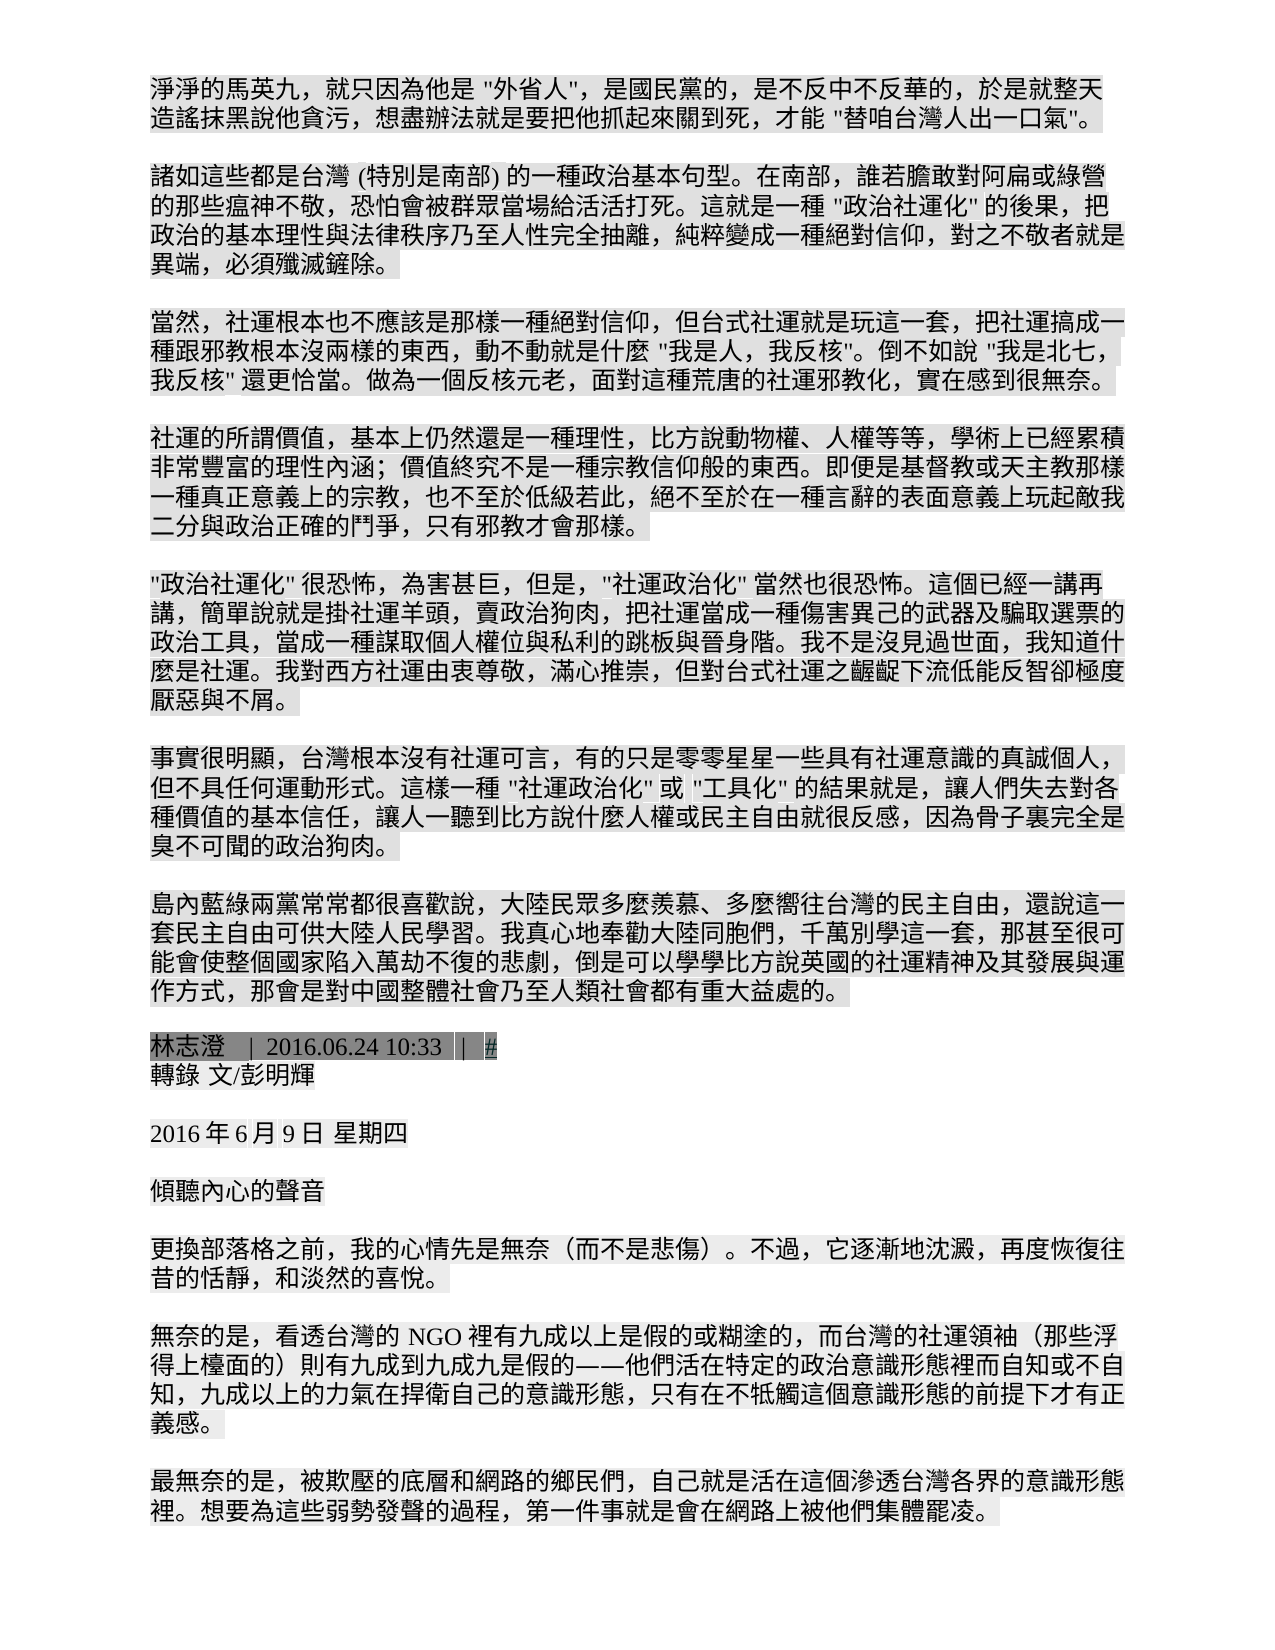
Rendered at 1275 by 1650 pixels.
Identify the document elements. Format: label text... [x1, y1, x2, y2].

text 林志澄 | 2016.06.24 10:33 | # [150, 1032, 1125, 1061]
text 轉錄 文/彭明輝 2016年6月9日 星期四 傾聽內心的聲音 更換部落格之前，我的心情先是無奈（而不是悲傷）。不過，它逐漸地沈澱，再度恢復往昔的恬靜，和淡然的喜悅。 無奈的是，看透台灣的 NGO 裡有九成以上是假的或糊塗的，而台灣的社運領袖（那些浮得上檯面的）則有九成到九成九是假的——他們活在特定的政治意識形態裡而自知或不自知，九成以上的力氣在捍衛自己的意識形態，只有在不牴觸這個意識形態的前提下才有正義感。 最無奈的是，被欺壓的底層和網路的鄉民們，自己就是活在這個滲透台灣各界的意識形態裡。想要為這些弱勢發聲的過程，第一件事就是會在網路上被他們集體罷凌。 我不想自討沒趣，因此退回書房，根據我所看到的現實，重新務實地思索能為自己做什麼，能為家人做什麼，能為這塊土地做什麼。 現實一直在變，理想不能不跟著變，否則就是陷入僵化的意識形態與教條而不自知。 一、跟社運圈脫鉤 今天看到一則新媒體的報導，先是一喜：它竟然還活著？！仔細看了幾則報導和董事會名單，終究還是失望——它還是逃不出那個遍藏在台灣社會各個角落裡的意識形態。 連最後一個有理想，不會因為財務負擔而陷入現實泥沼的媒體，都還是不自覺地（至少一腳）陷入那個侵蝕台灣正義感的意識形態裡。 前幾天看到一位副教授的一系列文章，喜出望外地發現還有人在堅持研究、介紹法蘭克福學派的（左翼）批判理論。仔細讀下去，也是藏著這一股浸透台灣社會的意識形態。 這股意識形態是由一大群學術界的早期大老耗盡一生心血打造的，為了建立特定的「台灣人意識」而不惜以偏概全，甚至顛倒是非，因而會將台灣帶向越來越封閉、狹隘而窒息的死巷，使得台灣在現實與理想上都越來越沒有出路。 但是，目前它已經佈滿學術界以及運動圈，如果你寫文章去批判它，24小時內會湧進數十萬筆「未審先判」的死刑通知書。 這個意識形態已經徹底取代了戒嚴時期第一代社運圈的理念和堅持，也徹底失去社會主義（左翼）的理想與嚴厲的自我規範（運動倫理）。 甚至連自稱極端左翼的年輕社運份子（其實也已經四十歲），也已經忘記當年老左翼教他們的基本運動倫理。 面對這樣的現實條件，我有能力去「力挽狂瀾」嗎？還是別自欺地「螳臂當車」，當砲灰？ [150, 1061, 1125, 1554]
text 前文提到，八零年代中期，阿扁巡迴台灣全島演說，每一場演講都對天發誓說這輩子絕對不會參與選舉，誓言將以草根群眾運動改造台灣、推翻國民黨政府。新潮流系更是如此，原本每天強烈批判黨外公職人員，說他們參與體制內的選舉乃是缺乏理想，只想著個人權位，傷害了反對運動不妥協的精神；想不到才三、五年後，大約八零年代末，新潮流自己也開始心癢難耐，躍躍欲試，準備參與選舉，改口說參與選舉是一種體制內的 "革命"，說要把社運絕不妥協的公義精神給帶入政治。 林義雄叫大家要盯緊他們，看他們是否真的做到這樣一種 "政治社運化"。我聽了覺得很恐怖。因為政治是政治，社運是社運，兩者基本上是兩回事。社運是挑戰現況，甚至不惜以身試法，走入監牢，藉以推展一種現況所極度欠缺的價值取向，比方說工運，比方說人權，比方說動物權，比方說反戰，反對軍火貿易，反核武等等等。但是，政治卻是一種在現行體制下的利害盤算，而且必須依法行事，而不光是著眼於某種特定價值。價值是一種信念 (belief)，利害盤算卻得拿起算盤來打一打，衡量得失輕重，然後才知道應該怎麼做或許比較好。 "政治社運化" 的結果往往就是民粹，就是法西斯，只要能討好一部份群眾，我就百般迎合，每天看網路風向、看民調辦事，而根本不考慮整體後果，也不考慮事情本身的對錯；只要我認為政治正確的，便是正義，不用討論，沒得商量，而且可為所欲為，不用管法律，不用管後果。你看，這個綠色的賊政府，一上台就撤告所謂太陽花；那樣重大的一種犯行，居然統統不需要受到任何法律調查與制裁，反而還成為追求民主的典範，為什麼？因為他們是 "我軍"，是 "愛(台灣) 國的"，是反中反華的，是痛罵 "支那賤畜" 的，這些全是島內的 "政治正確"；只要顏色對了，就可以把法律和基本秩序完全當成垃圾一般，完全凌駕於法律之上。 相反地，若是政治不正確，則不管怎麼做都不行，你若膽敢以身試法，包你吃不完兜著走。 難道你能想像，除了五十年前的文革時期，天底下還會有什麼國家會有這種荒唐事？難道你能想像，美國或英國國會或白宮或白金漢宮能容許被暴民侵入佔領，打砸搶之外還佔領了好幾星期，結果不但統統不受任何法律的任何管轄，完全豁免在法律之外，而且還被主流媒體普遍讚揚成一種民主典範。甚至佔領期間，國會領導人還得提出 "申請"，要求暴民 "接見"，跑進去對佔領的暴民慰問、致意，噓寒問暖，"冷氣夠冷嗎？" "晚上棉被夠用嗎？" "晚上需不需要送點宵夜來"...並且還對暴民表達敬意與謝意，說是偉大的民主奇蹟。有可能嗎？世界上有哪個國家有可能發生這種事嗎？ 你看，對阿扁也一樣，明明貪污洗錢至少數十億，甚至上百億，連他自己都公開承認的各種罪行，賊政府及其支持者卻奉若神明，硬說是無罪。因為在他們的認知裏，只要是 "我軍"，不管怎麼為非做歹都沒關係，因為他是代表 "台灣人" 的總統。然而，對於一個乾乾淨淨的馬英九，就只因為他是 "外省人"，是國民黨的，是不反中不反華的，於是就整天造謠抹黑說他貪污，想盡辦法就是要把他抓起來關到死，才能 "替咱台灣人出一口氣"。 諸如這些都是台灣 (特別是南部) 的一種政治基本句型。在南部，誰若膽敢對阿扁或綠營的那些瘟神不敬，恐怕會被群眾當場給活活打死。這就是一種 "政治社運化" 的後果，把政治的基本理性與法律秩序乃至人性完全抽離，純粹變成一種絕對信仰，對之不敬者就是異端，必須殲滅鏟除。 當然，社運根本也不應該是那樣一種絕對信仰，但台式社運就是玩這一套，把社運搞成一種跟邪教根本沒兩樣的東西，動不動就是什麼 "我是人，我反核"。倒不如說 "我是北七，我反核" 還更恰當。做為一個反核元老，面對這種荒唐的社運邪教化，實在感到很無奈。 社運的所謂價值，基本上仍然還是一種理性，比方說動物權、人權等等，學術上已經累積非常豐富的理性內涵；價值終究不是一種宗教信仰般的東西。即便是基督教或天主教那樣一種真正意義上的宗教，也不至於低級若此，絕不至於在一種言辭的表面意義上玩起敵我二分與政治正確的鬥爭，只有邪教才會那樣。 "政治社運化" 很恐怖，為害甚巨，但是，"社運政治化" 當然也很恐怖。這個已經一講再講，簡單說就是掛社運羊頭，賣政治狗肉，把社運當成一種傷害異己的武器及騙取選票的政治工具，當成一種謀取個人權位與私利的跳板與晉身階。我不是沒見過世面，我知道什麼是社運。我對西方社運由衷尊敬，滿心推崇，但對台式社運之齷齪下流低能反智卻極度厭惡與不屑。 事實很明顯，台灣根本沒有社運可言，有的只是零零星星一些具有社運意識的真誠個人，但不具任何運動形式。這樣一種 "社運政治化" 或 "工具化" 的結果就是，讓人們失去對各種價值的基本信任，讓人一聽到比方說什麼人權或民主自由就很反感，因為骨子裏完全是臭不可聞的政治狗肉。 島內藍綠兩黨常常都很喜歡說，大陸民眾多麼羨慕、多麼嚮往台灣的民主自由，還說這一套民主自由可供大陸人民學習。我真心地奉勸大陸同胞們，千萬別學這一套，那甚至很可能會使整個國家陷入萬劫不復的悲劇，倒是可以學學比方說英國的社運精神及其發展與運作方式，那會是對中國整體社會乃至人類社會都有重大益處的。 [150, 75, 1125, 1007]
